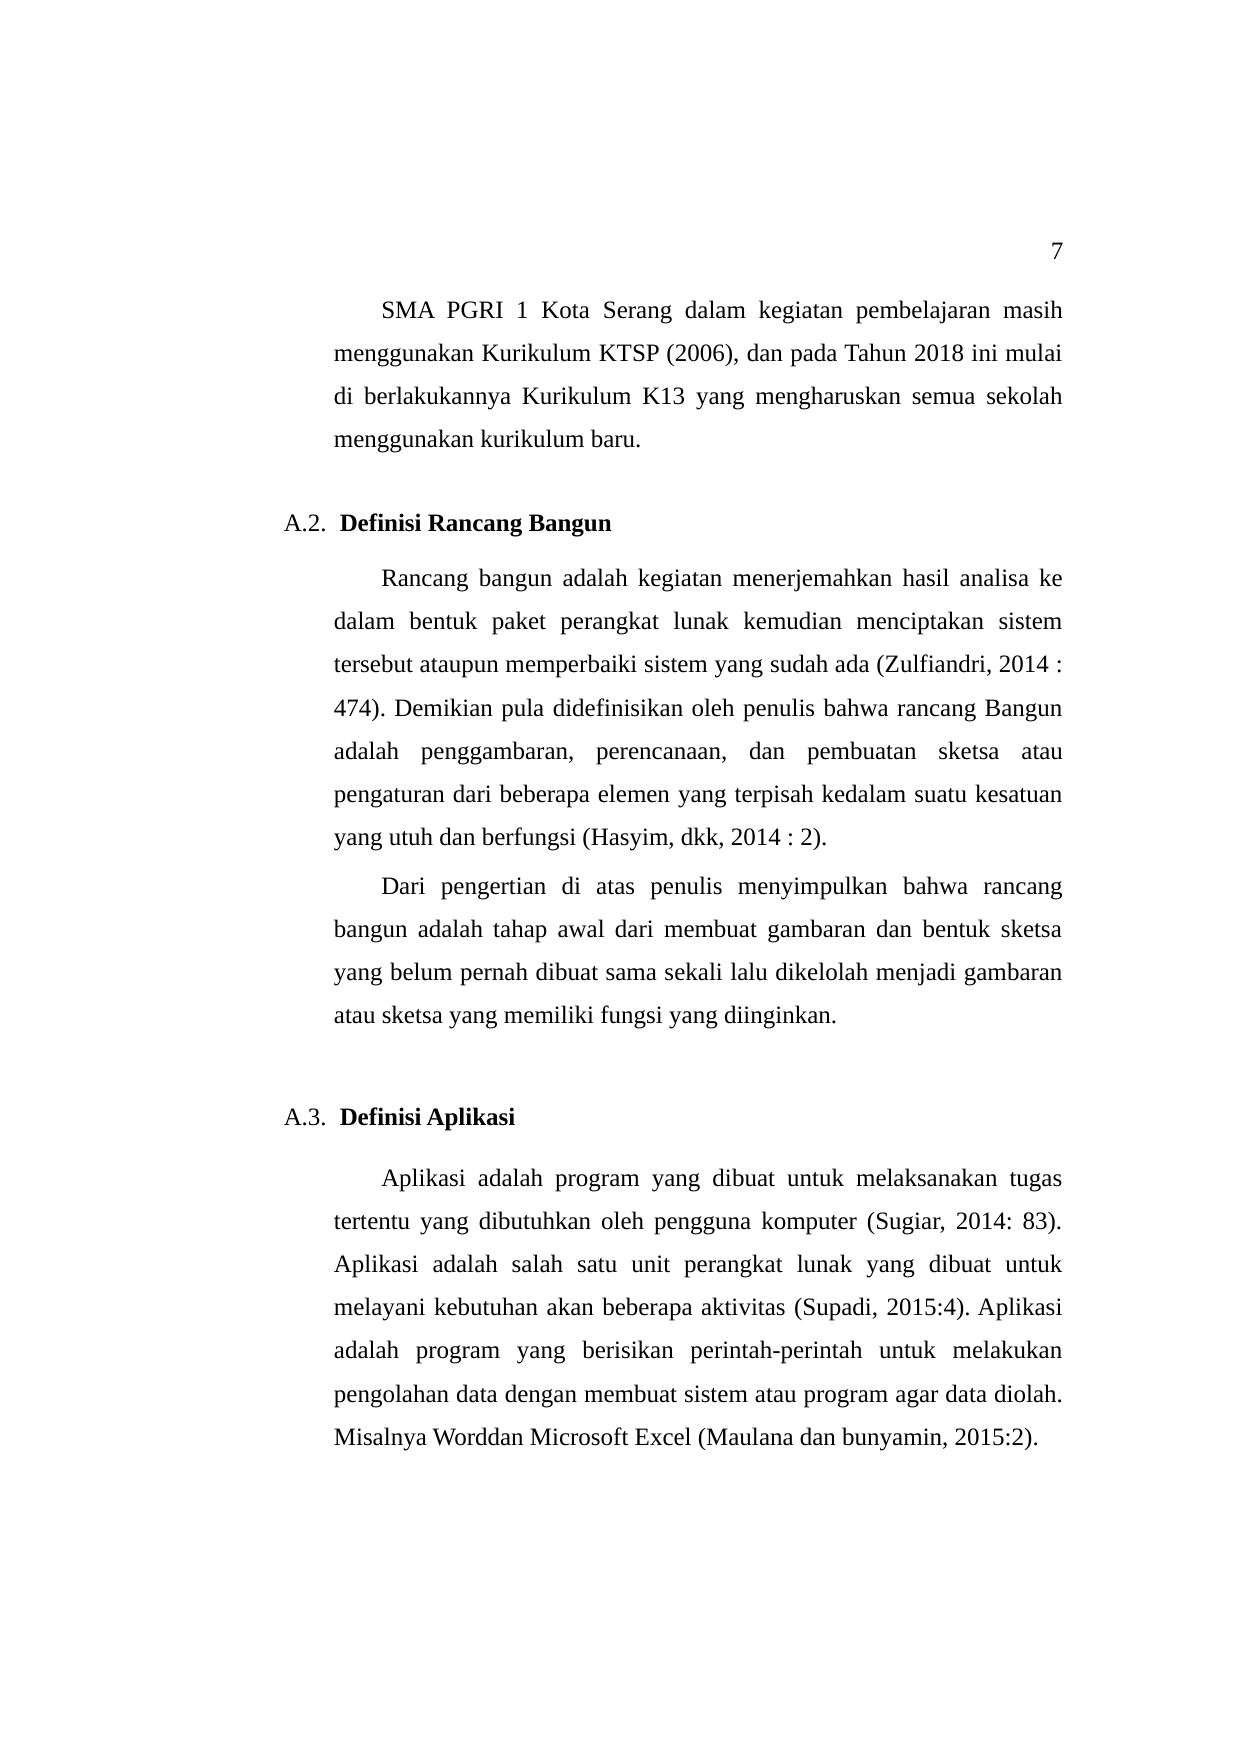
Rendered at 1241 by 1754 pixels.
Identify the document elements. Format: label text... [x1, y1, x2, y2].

list Definisi Aplikasi [266, 1102, 1063, 1131]
text Dari pengertian di atas penulis menyimpulkan bahwa rancang bangun adalah tahap awal dari membuat gambaran dan bentuk sketsa yang belum pernah dibuat sama sekali lalu dikelolah menjadi gambaran atau sketsa yang memiliki fungsi yang diinginkan. [334, 871, 1063, 1029]
text SMA PGRI 1 Kota Serang dalam kegiatan pembelajaran masih menggunakan Kurikulum KTSP (2006), dan pada Tahun 2018 ini mulai di berlakukannya Kurikulum K13 yang mengharuskan semua sekolah menggunakan kurikulum baru. [334, 295, 1063, 453]
list Definisi Rancang Bangun [266, 508, 1063, 537]
text Rancang bangun adalah kegiatan menerjemahkan hasil analisa ke dalam bentuk paket perangkat lunak kemudian menciptakan sistem tersebut ataupun memperbaiki sistem yang sudah ada (Zulfiandri, 2014 : 474). Demikian pula didefinisikan oleh penulis bahwa rancang Bangun adalah penggambaran, perencanaan, dan pembuatan sketsa atau pengaturan dari beberapa elemen yang terpisah kedalam suatu kesatuan yang utuh dan berfungsi (Hasyim, dkk, 2014 : 2). [334, 563, 1063, 851]
text Aplikasi adalah program yang dibuat untuk melaksanakan tugas tertentu yang dibutuhkan oleh pengguna komputer (Sugiar, 2014: 83). Aplikasi adalah salah satu unit perangkat lunak yang dibuat untuk melayani kebutuhan akan beberapa aktivitas (Supadi, 2015:4). Aplikasi adalah program yang berisikan perintah-perintah untuk melakukan pengolahan data dengan membuat sistem atau program agar data diolah. Misalnya Worddan Microsoft Excel (Maulana dan bunyamin, 2015:2). [334, 1163, 1063, 1451]
